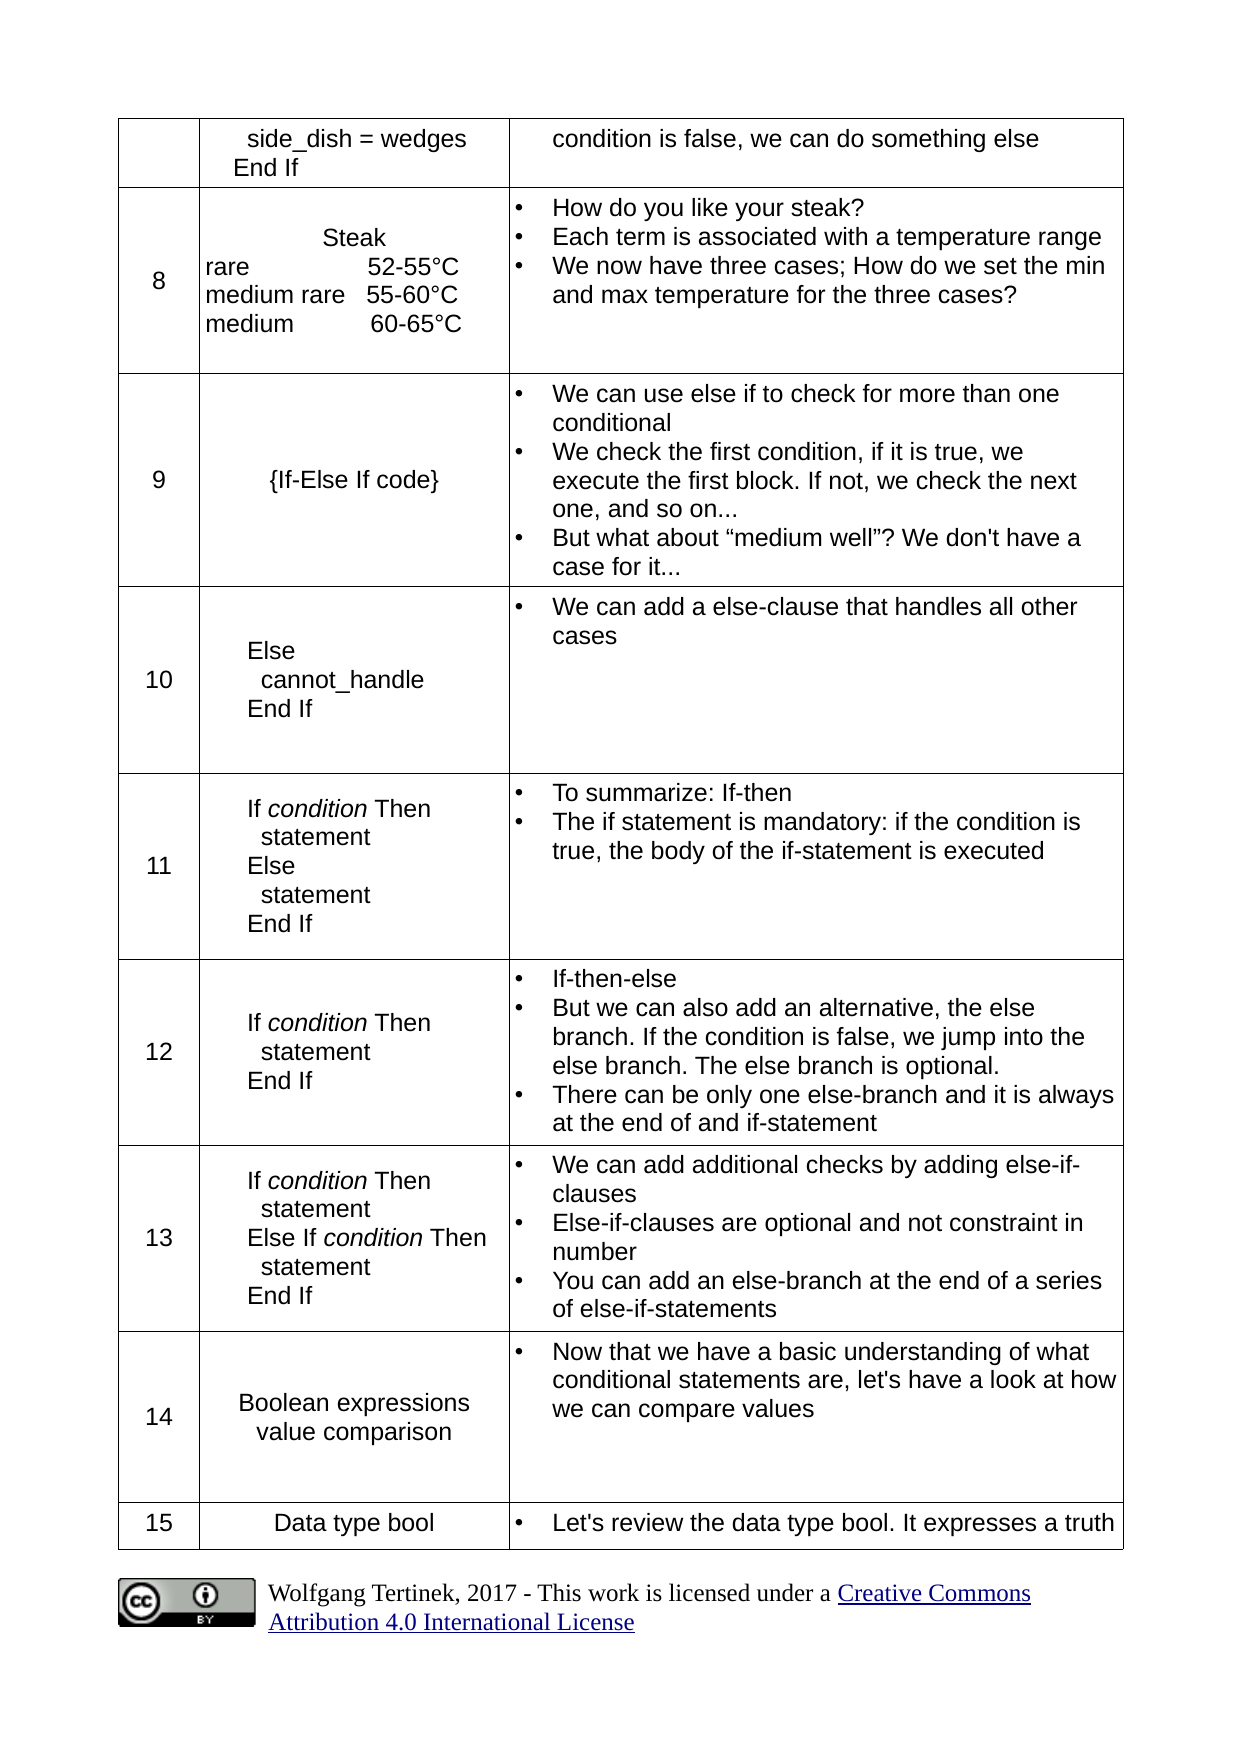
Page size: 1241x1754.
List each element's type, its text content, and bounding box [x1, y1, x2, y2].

table_cell To summarize: If-then The if statement is mandatory: if the condition is true, the body of the if-statement is executed [510, 774, 1123, 958]
table_cell Now that we have a basic understanding of what conditional statements are, let's have a look at how we can compare values [510, 1332, 1123, 1502]
table_cell 14 [119, 1332, 199, 1502]
table_cell Data type bool [200, 1503, 509, 1549]
table_cell Here we first check the condition. If it is true, we execute the statement in the if block. But now we also have an alternative: If the condition is false, we can do something else [510, 119, 1123, 187]
table_cell 13 [119, 1146, 199, 1331]
table_cell {If-Else If code} [200, 374, 509, 586]
table_cell 10 [119, 587, 199, 772]
table_cell If condition Then statement End If [200, 960, 509, 1144]
table_cell We can add additional checks by adding else-if-clauses Else-if-clauses are optional and not constraint in number You can add an else-branch at the end of a series of else-if-statements [510, 1146, 1123, 1331]
table_cell side_dish = wedges End If [200, 119, 509, 187]
table_cell 11 [119, 774, 199, 958]
table_header How do you like your steak? Each term is associated with a temperature range We now have three cases; How do we set the min and max temperature for the three cases? [510, 188, 1123, 373]
table_header Steak rare 52-55°C medium rare 55-60°C medium 60-65°C [200, 188, 509, 373]
table_cell Let's review the data type bool. It expresses a truth [510, 1503, 1123, 1549]
table_cell 9 [119, 374, 199, 586]
table_cell 15 [119, 1503, 199, 1549]
table_cell 12 [119, 960, 199, 1144]
table_cell [119, 119, 199, 187]
table_cell If condition Then statement Else statement End If [200, 774, 509, 958]
table_cell If condition Then statement Else If condition Then statement End If [200, 1146, 509, 1331]
table_cell Boolean expressions value comparison [200, 1332, 509, 1502]
picture [118, 1578, 256, 1627]
table_header 8 [119, 188, 199, 373]
table_cell We can use else if to check for more than one conditional We check the first condition, if it is true, we execute the first block. If not, we check the next one, and so on... But what about “medium well”? We don't have a case for it... [510, 374, 1123, 586]
table_cell Else cannot_handle End If [200, 587, 509, 772]
table_cell If-then-else But we can also add an alternative, the else branch. If the condition is false, we jump into the else branch. The else branch is optional. There can be only one else-branch and it is always at the end of and if-statement [510, 960, 1123, 1144]
table_cell We can add a else-clause that handles all other cases [510, 587, 1123, 772]
